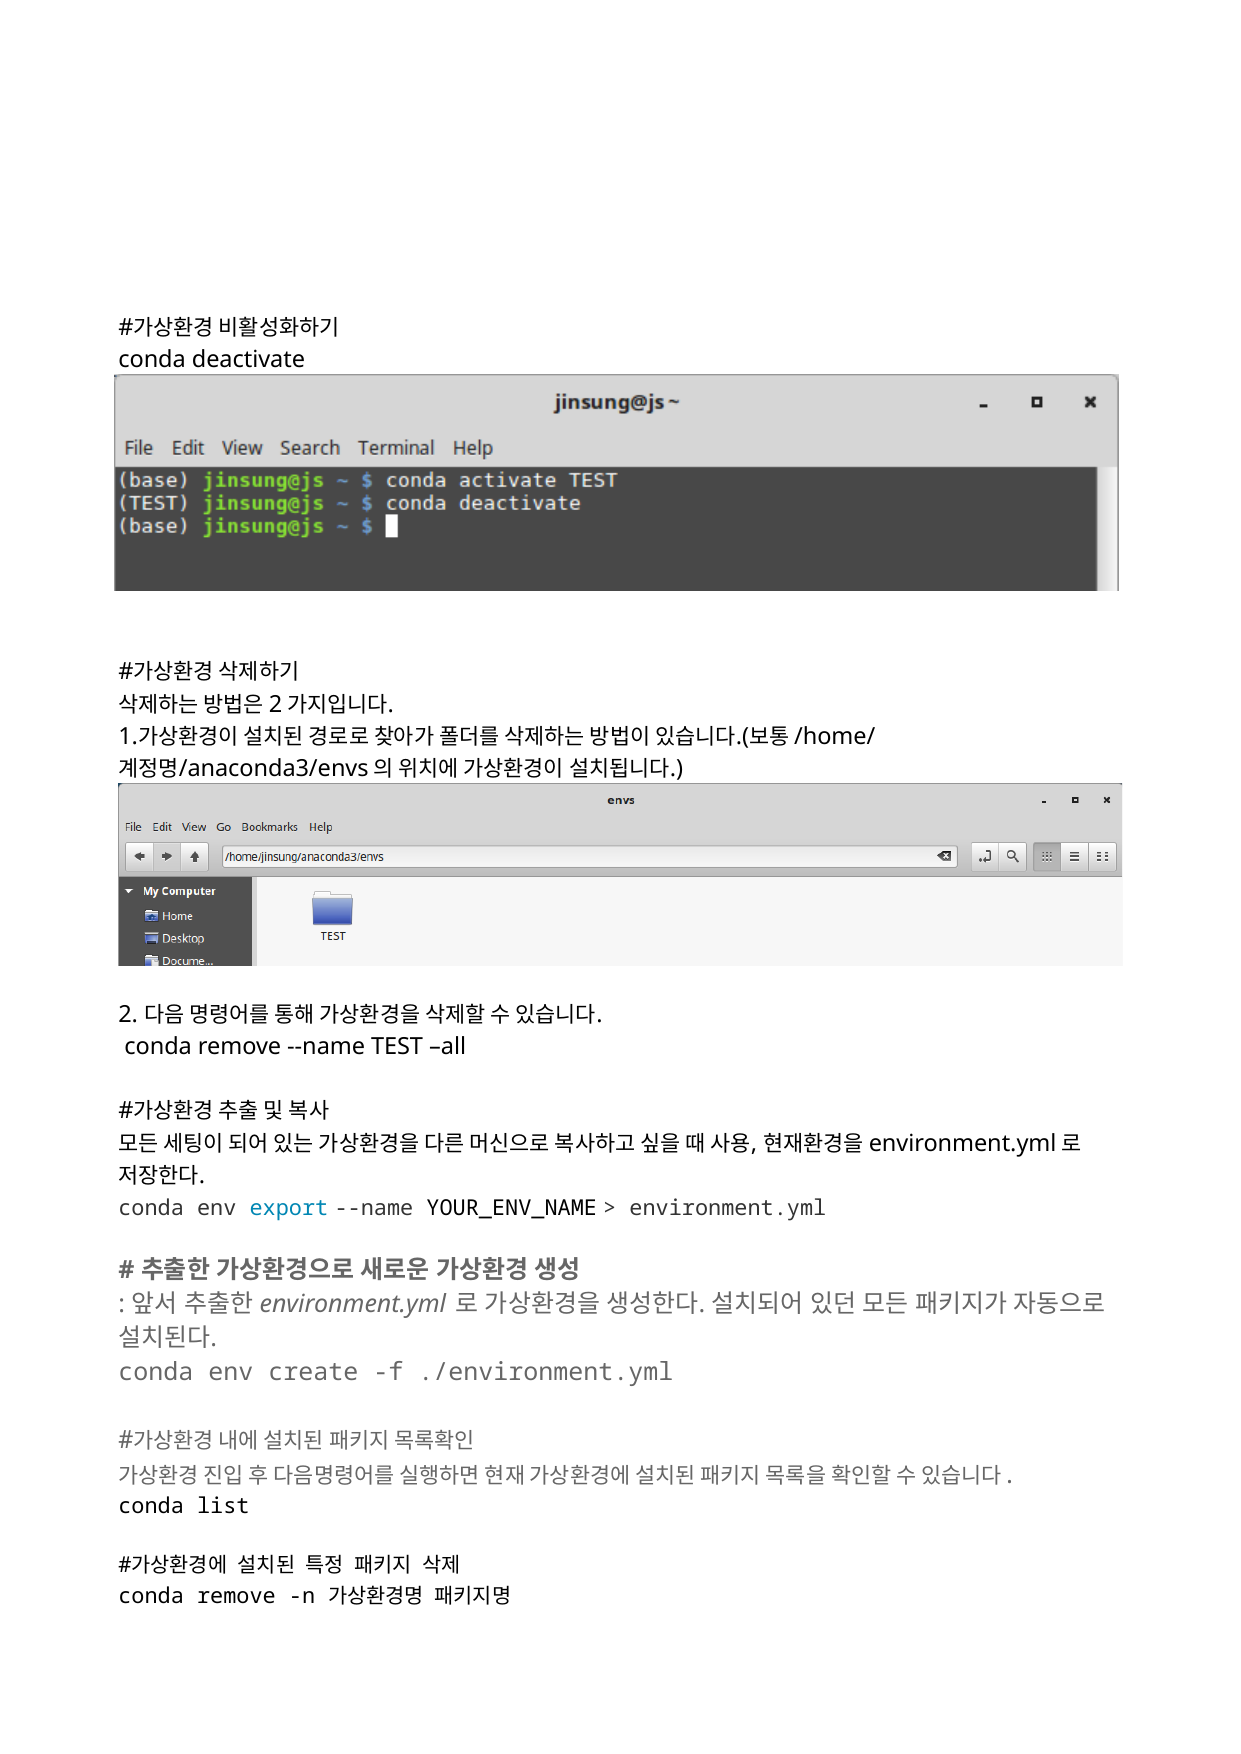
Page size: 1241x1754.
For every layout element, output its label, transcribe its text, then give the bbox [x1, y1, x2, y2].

picture [114, 374, 1116, 591]
text #가상환경 비활성화하기 [118, 310, 1122, 342]
text #가상환경에 설치된 특정 패키지 삭제 [118, 1548, 1122, 1579]
text conda env create -f ./environment.yml [118, 1354, 1122, 1388]
text 1.가상환경이 설치된 경로로 찾아가 폴더를 삭제하는 방법이 있습니다.(보통 /home/계정명/anaconda3/envs의 위치에 가상환경이 설치됩니다.) [118, 719, 1122, 783]
text 가상환경 진입 후 다음명령어를 실행하면 현재 가상환경에 설치된 패키지 목록을 확인할 수 있습니다. [118, 1456, 1122, 1490]
text conda list [118, 1490, 1122, 1520]
text conda remove --name TEST –all [118, 1029, 1122, 1061]
text conda remove -n 가상환경명 패키지명 [118, 1579, 1122, 1609]
text # 추출한 가상환경으로 새로운 가상환경 생성 : 앞서 추출한 environment.yml 로 가상환경을 생성한다. 설치되어 있던 모든 패키지가 자동으로 설치된다. [118, 1252, 1122, 1354]
text #가상환경 내에 설치된 패키지 목록확인 [118, 1422, 1122, 1456]
text 삭제하는 방법은 2가지입니다. [118, 687, 1122, 719]
text #가상환경 추출 및 복사 [118, 1093, 1122, 1126]
text conda env export --name YOUR_ENV_NAME > environment.yml [118, 1190, 1122, 1222]
text conda deactivate [118, 342, 1122, 374]
text 모든 세팅이 되어 있는 가상환경을 다른 머신으로 복사하고 싶을 때 사용, 현재환경을 environment.yml로 저장한다. [118, 1126, 1122, 1190]
text 2. 다음 명령어를 통해 가상환경을 삭제할 수 있습니다. [118, 997, 1122, 1029]
text #가상환경 삭제하기 [118, 654, 1122, 687]
